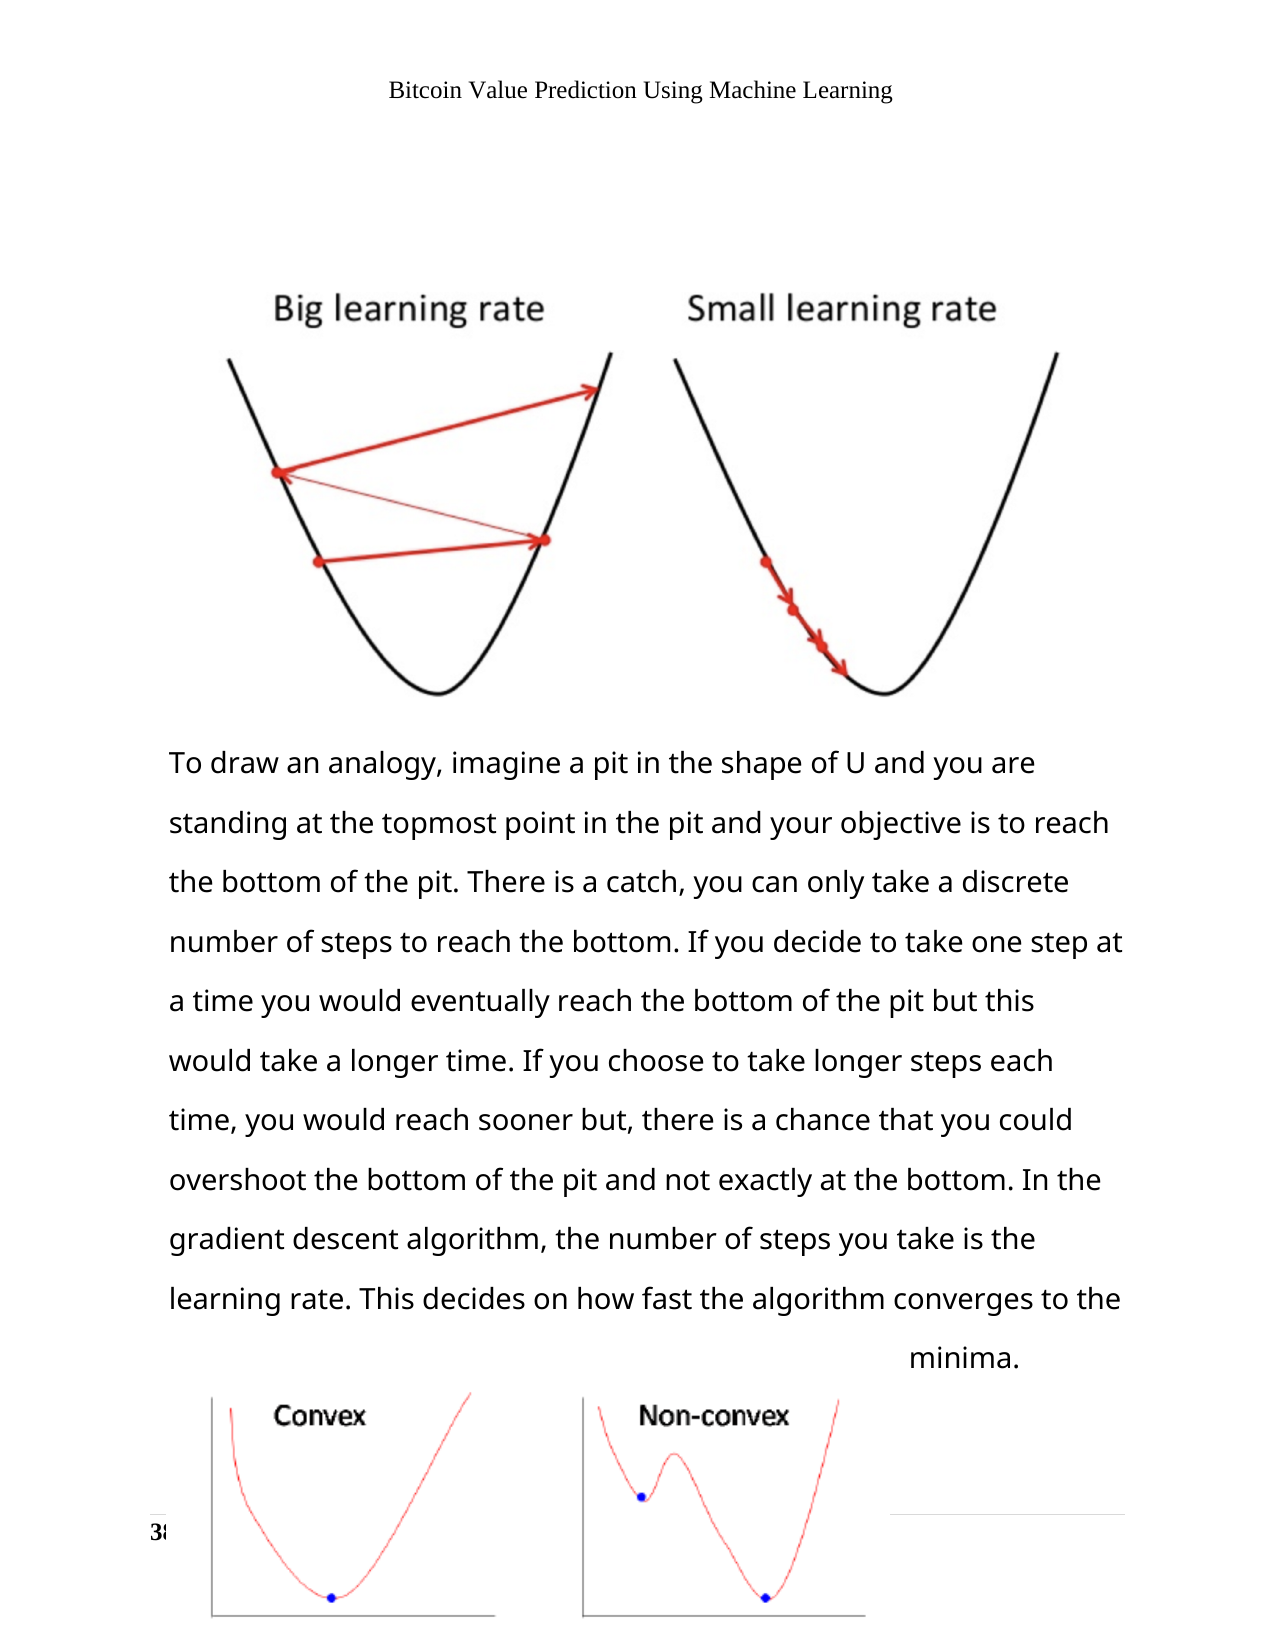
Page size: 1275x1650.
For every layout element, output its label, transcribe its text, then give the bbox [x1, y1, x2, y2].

text To draw an analogy, imagine a pit in the shape of U and you are standing at the topmost point in the pit and your objective is to reach the bottom of the pit. There is a catch, you can only take a discrete number of steps to reach the bottom. If you decide to take one step at a time you would eventually reach the bottom of the pit but this would take a longer time. If you choose to take longer steps each time, you would reach sooner but, there is a chance that you could overshoot the bottom of the pit and not exactly at the bottom. In the gradient descent algorithm, the number of steps you take is the learning rate. This decides on how fast the algorithm converges to the minima. [169, 723, 1125, 1377]
